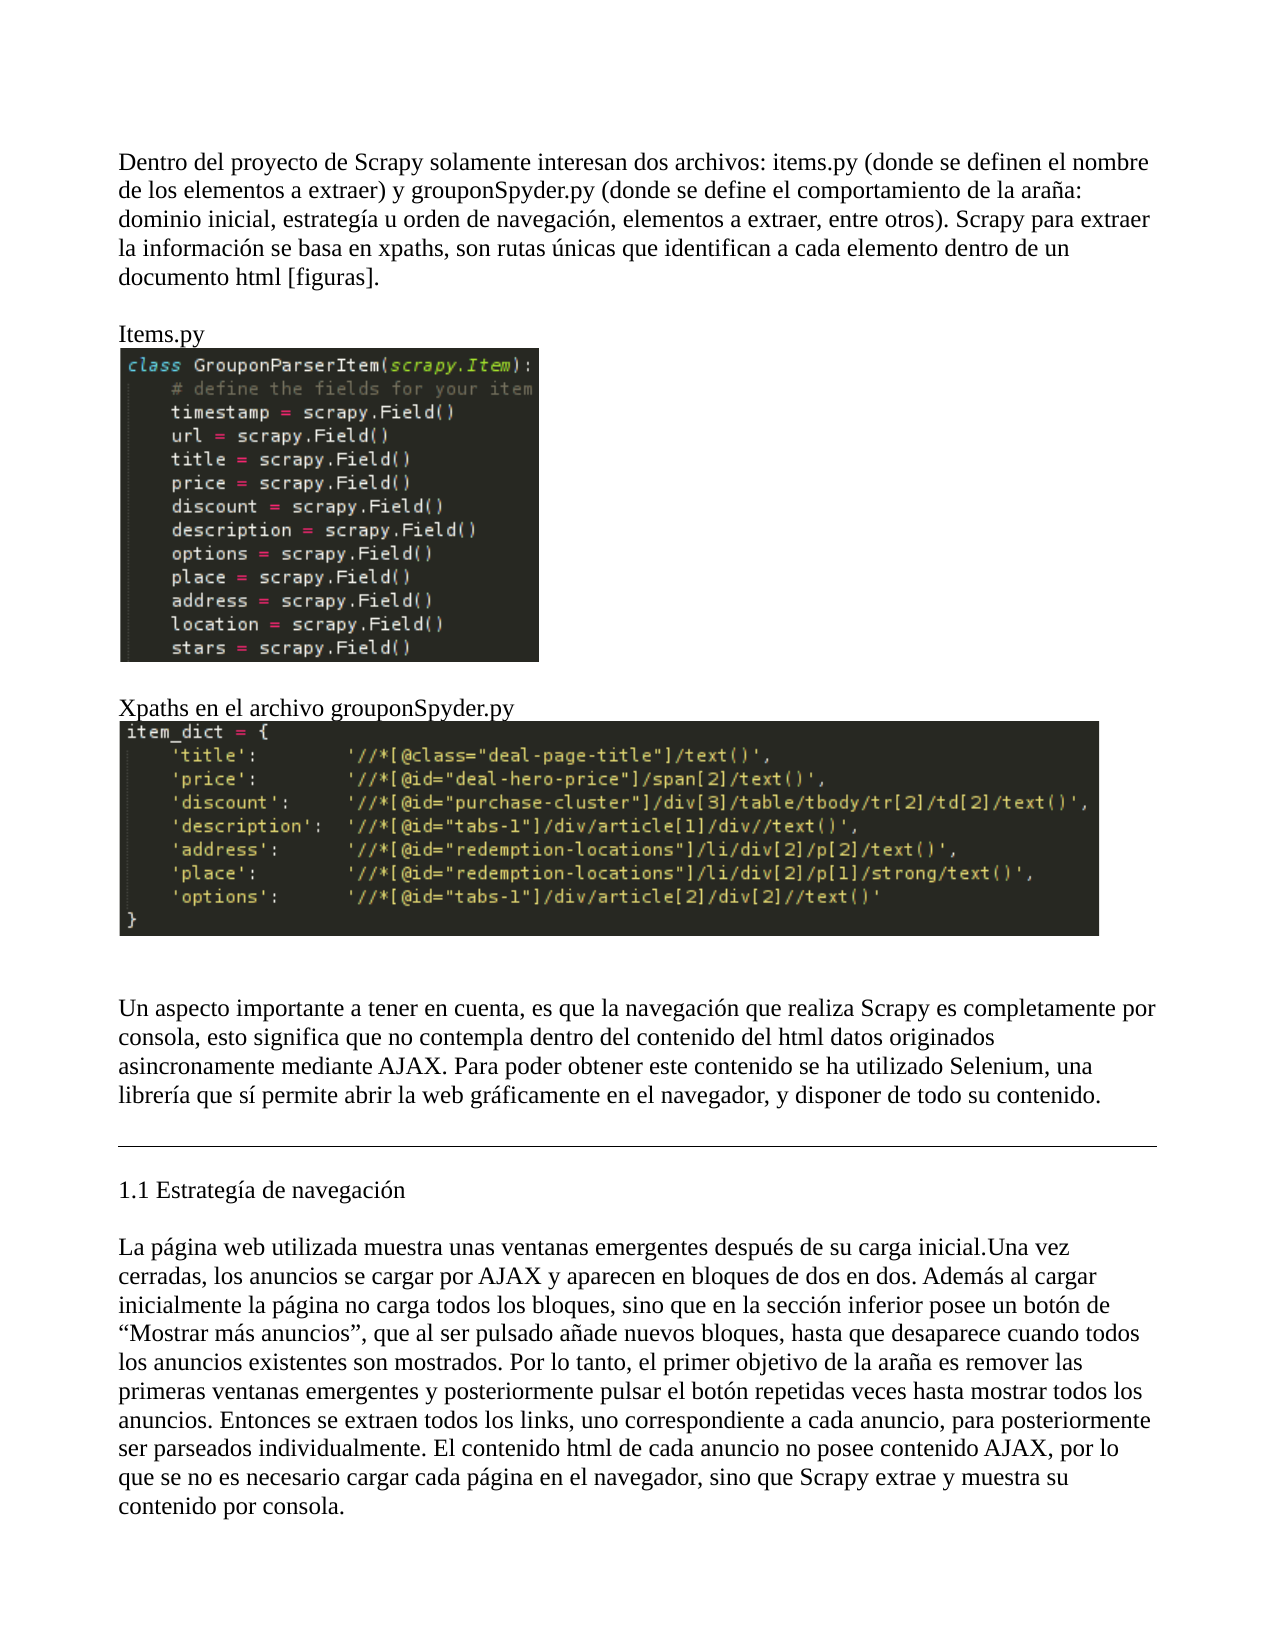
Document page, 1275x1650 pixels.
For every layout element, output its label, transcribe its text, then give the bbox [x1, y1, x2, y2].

text La página web utilizada muestra unas ventanas emergentes después de su carga inicial.Una vez cerradas, los anuncios se cargar por AJAX y aparecen en bloques de dos en dos. Además al cargar inicialmente la página no carga todos los bloques, sino que en la sección inferior posee un botón de “Mostrar más anuncios”, que al ser pulsado añade nuevos bloques, hasta que desaparece cuando todos los anuncios existentes son mostrados. Por lo tanto, el primer objetivo de la araña es remover las primeras ventanas emergentes y posteriormente pulsar el botón repetidas veces hasta mostrar todos los anuncios. Entonces se extraen todos los links, uno correspondiente a cada anuncio, para posteriormente ser parseados individualmente. El contenido html de cada anuncio no posee contenido AJAX, por lo que se no es necesario cargar cada página en el navegador, sino que Scrapy extrae y muestra su contenido por consola. [118, 1232, 1157, 1520]
text Items.py [118, 319, 1157, 348]
picture [120, 348, 539, 662]
text Dentro del proyecto de Scrapy solamente interesan dos archivos: items.py (donde se definen el nombre de los elementos a extraer) y grouponSpyder.py (donde se define el comportamiento de la araña: dominio inicial, estrategía u orden de navegación, elementos a extraer, entre otros). Scrapy para extraer la información se basa en xpaths, son rutas únicas que identifican a cada elemento dentro de un documento html [figuras]. [118, 147, 1157, 291]
text Un aspecto importante a tener en cuenta, es que la navegación que realiza Scrapy es completamente por consola, esto significa que no contempla dentro del contenido del html datos originados asincronamente mediante AJAX. Para poder obtener este contenido se ha utilizado Selenium, una librería que sí permite abrir la web gráficamente en el navegador, y disponer de todo su contenido. [118, 993, 1157, 1108]
picture [119, 721, 1100, 936]
text 1.1 Estrategía de navegación [118, 1175, 1157, 1203]
text Xpaths en el archivo grouponSpyder.py [118, 693, 1157, 722]
